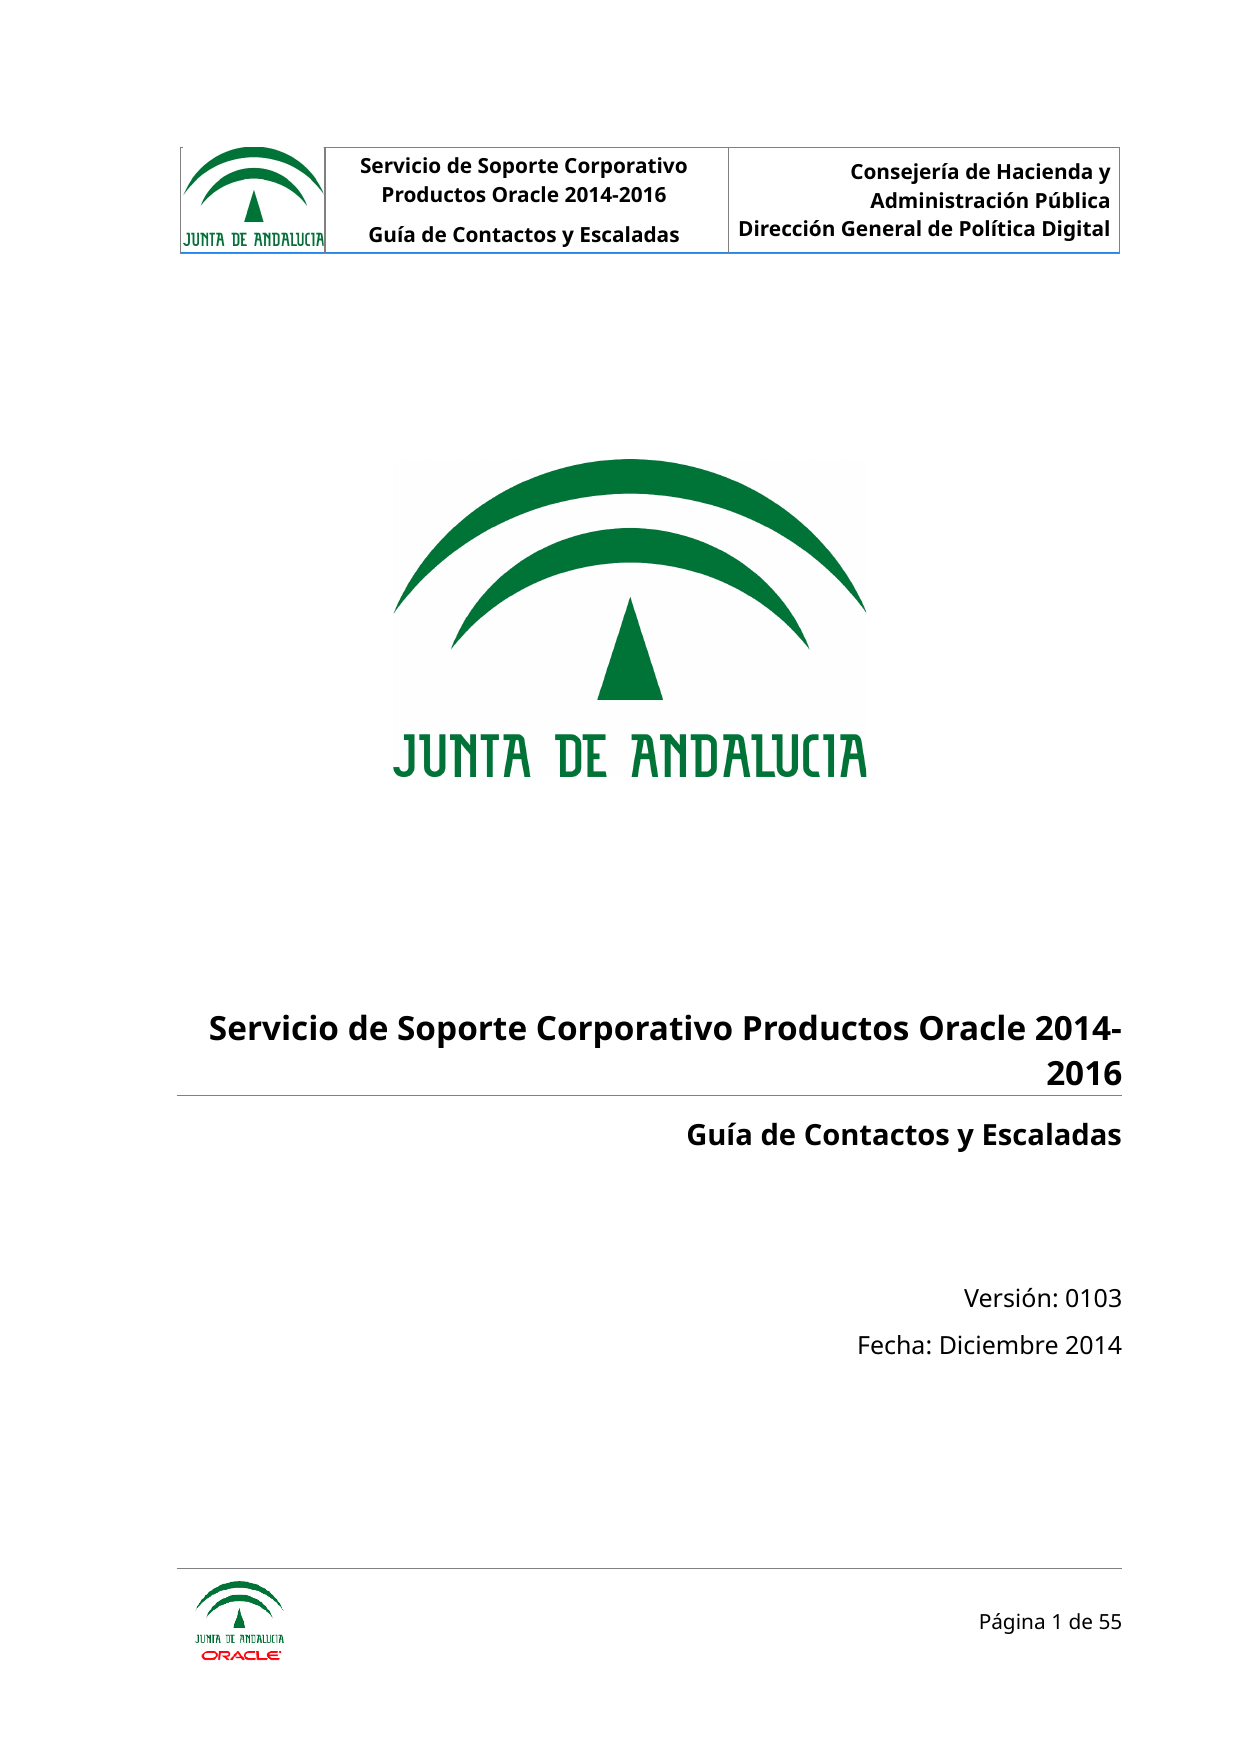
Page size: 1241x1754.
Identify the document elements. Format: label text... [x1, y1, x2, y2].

text Fecha: Diciembre 2014 [177, 1327, 1122, 1361]
picture [393, 459, 867, 777]
title Guía de Contactos y Escaladas [177, 1114, 1122, 1153]
picture [193, 1581, 285, 1664]
picture [183, 147, 324, 246]
text Versión: 0103 [177, 1281, 1122, 1315]
text Servicio de Soporte Corporativo Productos Oracle 2014-2016 [177, 1004, 1122, 1095]
